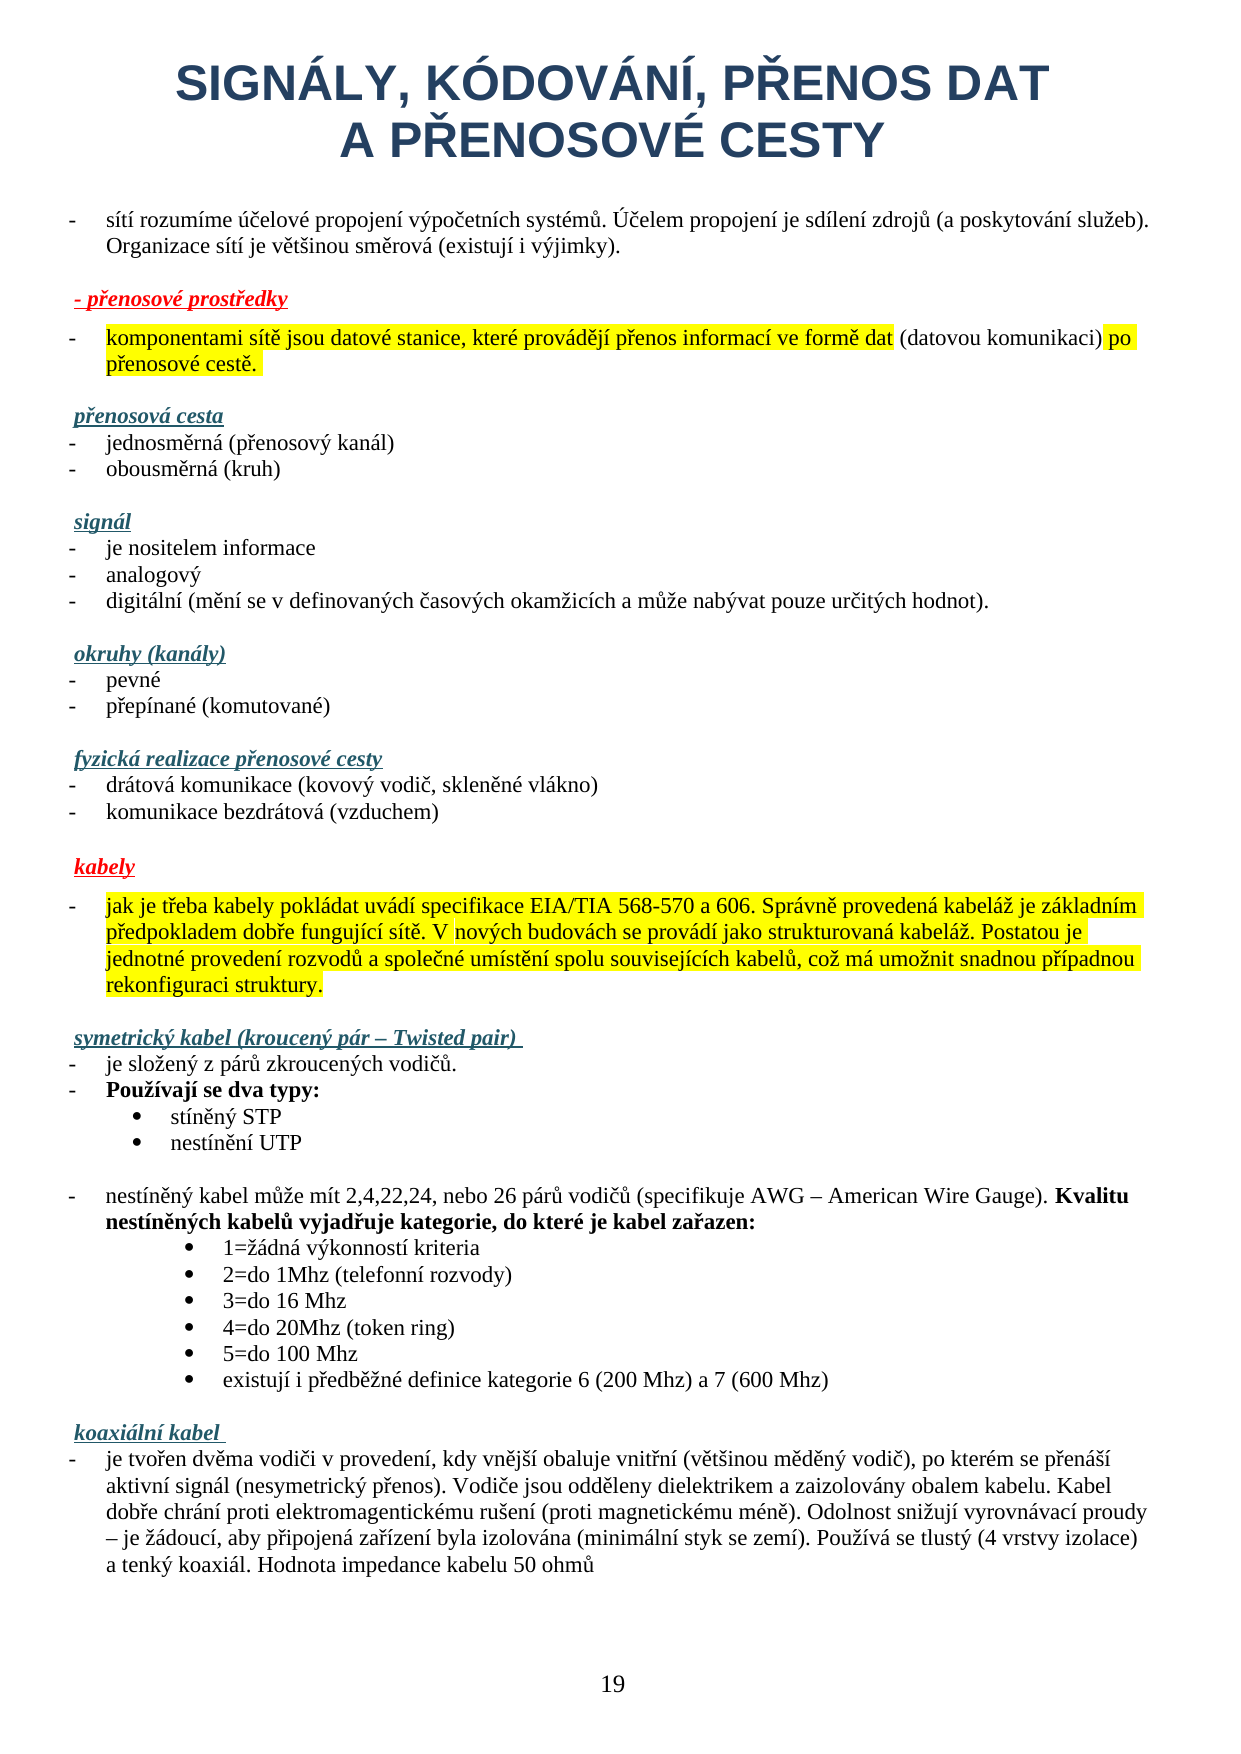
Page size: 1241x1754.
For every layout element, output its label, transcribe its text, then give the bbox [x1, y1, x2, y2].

text okruhy (kanály) [74, 640, 1151, 666]
text - přenosové prostředky [74, 285, 1151, 311]
list existují i předběžné definice kategorie 6 (200 Mhz) a 7 (600 Mhz) [207, 1366, 1151, 1393]
list je nositelem informace [90, 534, 1151, 561]
list komponentami sítě jsou datové stanice, které provádějí přenos informací ve formě dat (datovou komunikaci) po přenosové cestě. [90, 323, 1151, 376]
text signál [74, 508, 1151, 534]
text fyzická realizace přenosové cesty [74, 745, 1151, 772]
list drátová komunikace (kovový vodič, skleněné vlákno) [90, 772, 1151, 798]
list 3=do 16 Mhz [207, 1287, 1151, 1313]
list stíněný STP [133, 1103, 1093, 1129]
text koaxiální kabel [74, 1419, 1151, 1445]
text kabely [74, 853, 1151, 879]
list je složený z párů zkroucených vodičů. [90, 1050, 1151, 1076]
list 4=do 20Mhz (token ring) [207, 1313, 1151, 1340]
text přenosová cesta [74, 403, 1151, 429]
list jak je třeba kabely pokládat uvádí specifikace EIA/TIA 568-570 a 606. Správně provedená kabeláž je základním předpokladem dobře fungující sítě. V nových budovách se provádí jako strukturovaná kabeláž. Postatou je jednotné provedení rozvodů a společné umístění spolu souvisejících kabelů, což má umožnit snadnou případnou rekonfiguraci struktury. [90, 892, 1151, 997]
list nestíněný kabel může mít 2,4,22,24, nebo 26 párů vodičů (specifikuje AWG – American Wire Gauge). Kvalitu nestíněných kabelů vyjadřuje kategorie, do které je kabel zařazen: [89, 1182, 1151, 1234]
list sítí rozumíme účelové propojení výpočetních systémů. Účelem propojení je sdílení zdrojů (a poskytování služeb). Organizace sítí je většinou směrová (existují i výjimky). [90, 206, 1151, 258]
list je tvořen dvěma vodiči v provedení, kdy vnější obaluje vnitřní (většinou měděný vodič), po kterém se přenáší aktivní signál (nesymetrický přenos). Vodiče jsou odděleny dielektrikem a zaizolovány obalem kabelu. Kabel dobře chrání proti elektromagentickému rušení (proti magnetickému méně). Odolnost snižují vyrovnávací proudy – je žádoucí, aby připojená zařízení byla izolována (minimální styk se zemí). Používá se tlustý (4 vrstvy izolace) a tenký koaxiál. Hodnota impedance kabelu 50 ohmů [90, 1445, 1151, 1577]
list obousměrná (kruh) [90, 455, 1151, 482]
text SIGNÁLY, KÓDOVÁNÍ, PŘENOS DAT A PŘENOSOVÉ CESTY [162, 53, 1063, 168]
list 1=žádná výkonností kriteria [207, 1234, 1151, 1261]
list analogový [90, 561, 1151, 587]
text symetrický kabel (kroucený pár – Twisted pair) [74, 1024, 1151, 1050]
list přepínané (komutované) [90, 692, 1151, 719]
list nestínění UTP [133, 1129, 1093, 1155]
list digitální (mění se v definovaných časových okamžicích a může nabývat pouze určitých hodnot). [90, 587, 1151, 613]
list Používají se dva typy: [90, 1076, 1151, 1103]
list pevné [90, 666, 1151, 692]
list jednosměrná (přenosový kanál) [90, 429, 1151, 455]
list komunikace bezdrátová (vzduchem) [90, 798, 1151, 824]
list 5=do 100 Mhz [207, 1340, 1151, 1366]
list 2=do 1Mhz (telefonní rozvody) [207, 1261, 1151, 1287]
